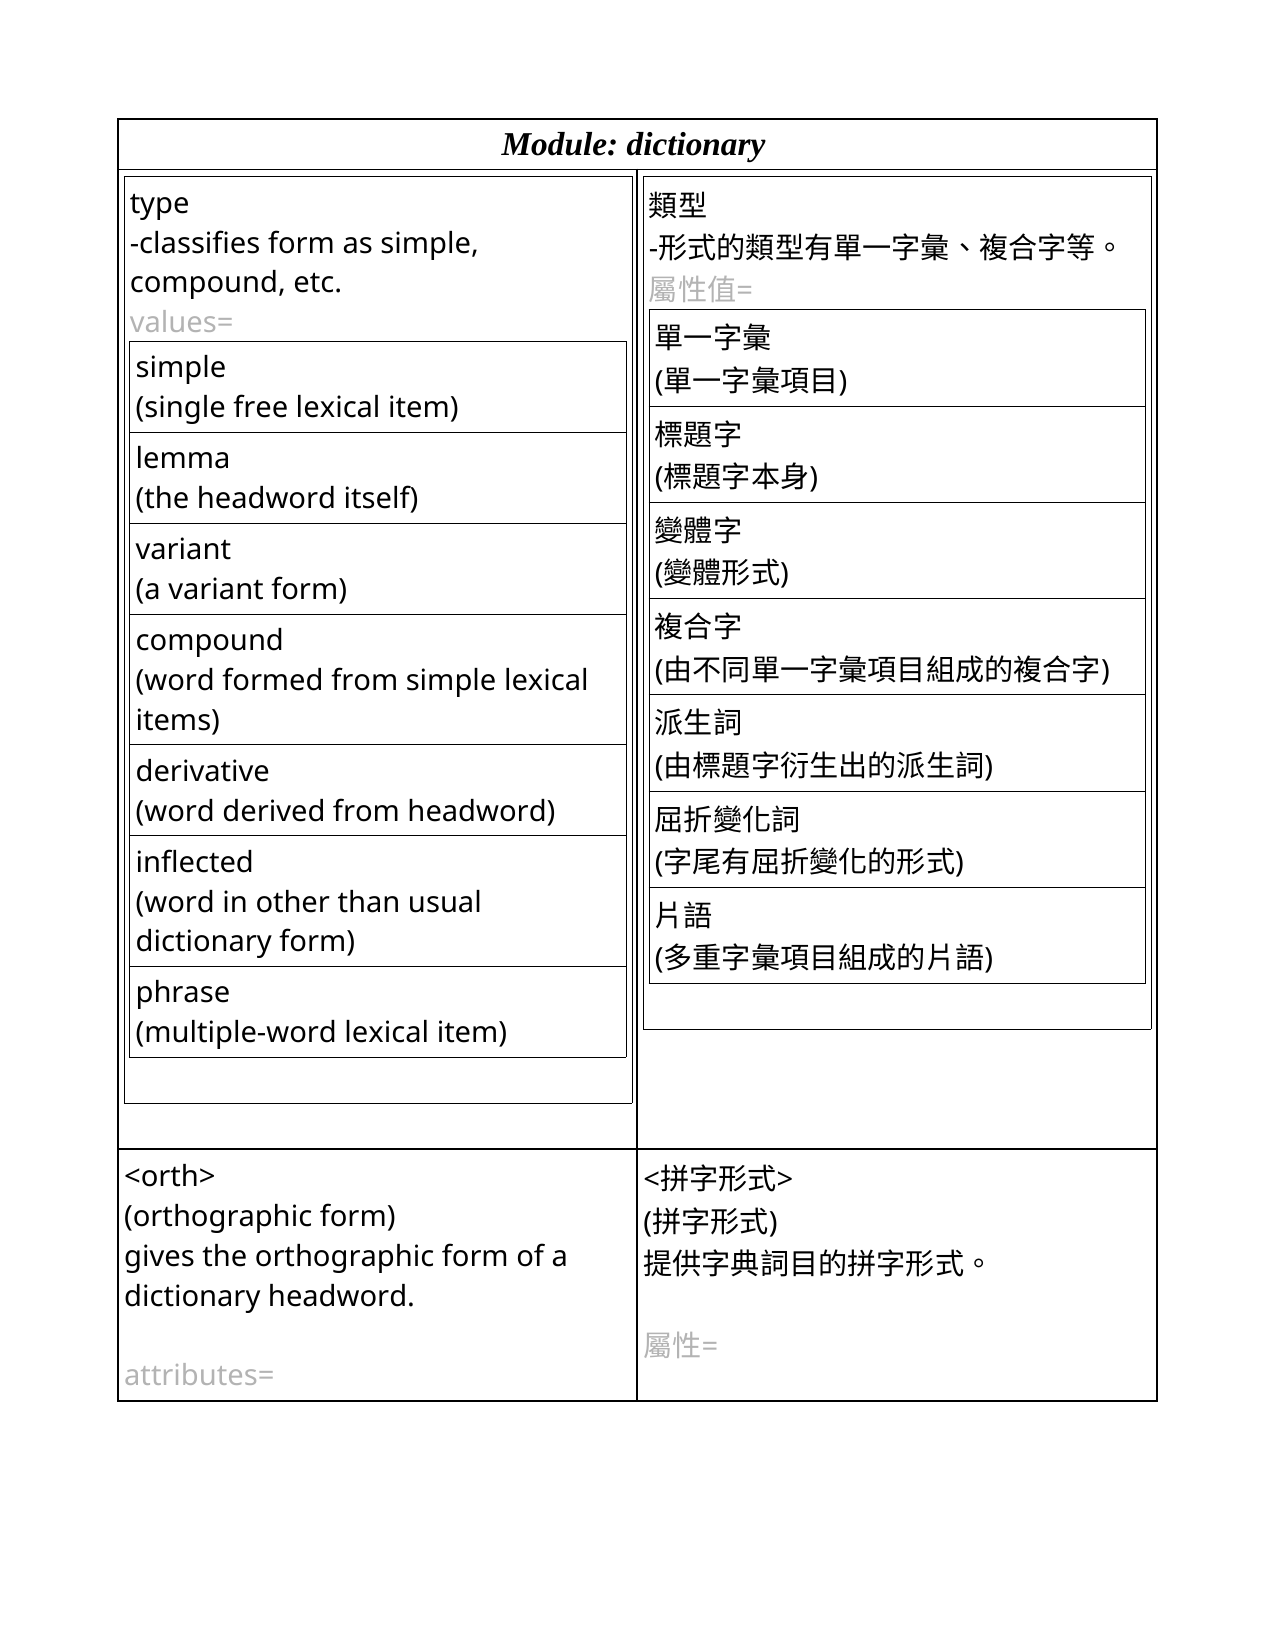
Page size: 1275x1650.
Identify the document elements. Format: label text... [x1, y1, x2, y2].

table_cell variant (a variant form) [130, 524, 626, 614]
table_header 類型 -形式的類型有單一字彙、複合字等。 屬性值= [644, 177, 1151, 1028]
table_cell inflected (word in other than usual dictionary form) [130, 836, 626, 966]
table_cell <orth> (orthographic form) gives the orthographic form of a dictionary headword. attributes= [119, 1150, 636, 1399]
table_cell compound (word formed from simple lexical items) [130, 615, 626, 744]
table_header 單一字彙 (單一字彙項目) [650, 310, 1145, 406]
table_cell 屈折變化詞 (字尾有屈折變化的形式) [650, 792, 1145, 887]
table_header simple (single free lexical item) [130, 342, 626, 432]
table_cell [119, 170, 636, 1148]
table_header Module: dictionary [119, 120, 1156, 168]
table_cell 派生詞 (由標題字衍生出的派生詞) [650, 695, 1145, 791]
table_cell 變體字 (變體形式) [650, 503, 1145, 598]
table_cell <拼字形式> (拼字形式) 提供字典詞目的拼字形式。 屬性= [638, 1150, 1156, 1399]
table_cell 片語 (多重字彙項目組成的片語) [650, 888, 1145, 983]
table_header type -classifies form as simple, compound, etc. values= [125, 177, 632, 1102]
table_cell 複合字 (由不同單一字彙項目組成的複合字) [650, 599, 1145, 694]
table_cell 標題字 (標題字本身) [650, 407, 1145, 502]
table_cell lemma (the headword itself) [130, 433, 626, 523]
table_cell phrase (multiple-word lexical item) [130, 967, 626, 1057]
table_cell derivative (word derived from headword) [130, 745, 626, 835]
table_cell [638, 170, 1156, 1148]
